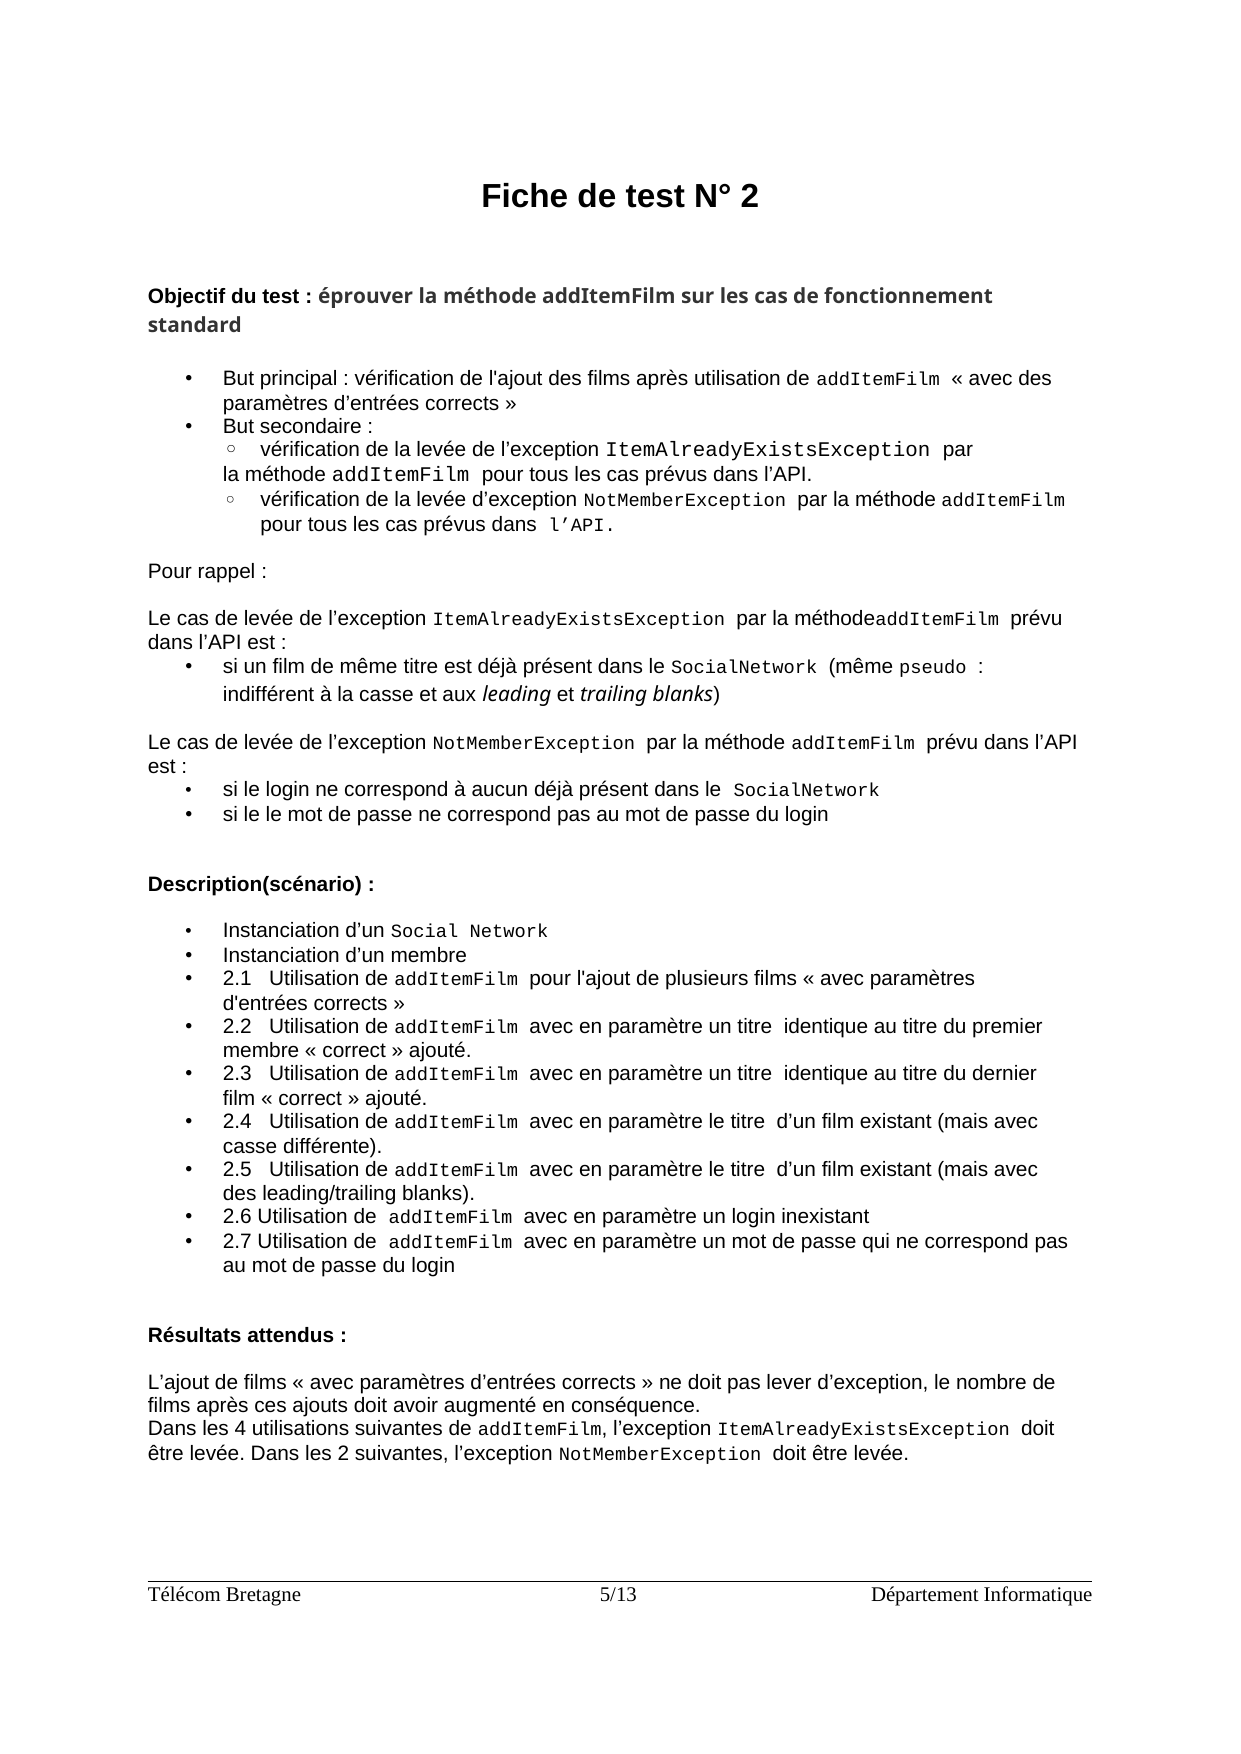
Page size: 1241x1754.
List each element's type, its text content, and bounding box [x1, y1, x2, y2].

list But principal : vérification de l'ajout des films après utilisation de addItemFilm « avec des [185, 367, 1092, 391]
text Objectif du test : éprouver la méthode addItemFilm sur les cas de fonctionnement standard [148, 281, 1092, 338]
list But secondaire : [185, 414, 1092, 438]
list si le le mot de passe ne correspond pas au mot de passe du login [185, 802, 1092, 826]
text Le cas de levée de l’exception ItemAlreadyExistsException par la méthodeaddItemFilm prévu dans l’API est : [148, 606, 1092, 654]
list vérification de la levée de l’exception ItemAlreadyExistsException par [223, 438, 1092, 463]
text Description(scénario) : [148, 872, 1092, 896]
text Résultats attendus : [148, 1324, 1092, 1347]
list 2.7 Utilisation de addItemFilm avec en paramètre un mot de passe qui ne correspond pas au mot de passe du login [185, 1229, 1092, 1277]
list des leading/trailing blanks). [185, 1182, 1092, 1205]
text Dans les 4 utilisations suivantes de addItemFilm, l’exception ItemAlreadyExistsException doit être levée. Dans les 2 suivantes, l’exception NotMemberException doit être levée. [148, 1417, 1092, 1466]
list si le login ne correspond à aucun déjà présent dans le SocialNetwork [185, 778, 1092, 802]
list si un film de même titre est déjà présent dans le SocialNetwork (même pseudo : [185, 654, 1092, 679]
title Fiche de test N° 2 [148, 177, 1092, 214]
list la méthode addItemFilm pour tous les cas prévus dans l’API. [185, 463, 1092, 488]
text L’ajout de films « avec paramètres d’entrées corrects » ne doit pas lever d’exception, le nombre de films après ces ajouts doit avoir augmenté en conséquence. [148, 1370, 1092, 1417]
list film « correct » ajouté. [185, 1086, 1092, 1110]
list 2.6 Utilisation de addItemFilm avec en paramètre un login inexistant [185, 1205, 1092, 1229]
list 2.4 Utilisation de addItemFilm avec en paramètre le titre d’un film existant (mais avec [185, 1110, 1092, 1134]
list membre « correct » ajouté. [185, 1039, 1092, 1062]
list 2.5 Utilisation de addItemFilm avec en paramètre le titre d’un film existant (mais avec [185, 1157, 1092, 1182]
list 2.1 Utilisation de addItemFilm pour l'ajout de plusieurs films « avec paramètres [185, 967, 1092, 991]
list vérification de la levée d’exception NotMemberException par la méthode addItemFilm pour tous les cas prévus dans l’API. [223, 488, 1092, 537]
list d'entrées corrects » [185, 991, 1092, 1014]
list Instanciation d’un Social Network [185, 919, 1092, 943]
list indifférent à la casse et aux leading et trailing blanks) [185, 679, 1092, 707]
text Pour rappel : [148, 560, 1092, 583]
list 2.2 Utilisation de addItemFilm avec en paramètre un titre identique au titre du premier [185, 1014, 1092, 1039]
list Instanciation d’un membre [185, 943, 1092, 967]
list paramètres d’entrées corrects » [185, 391, 1092, 414]
text Le cas de levée de l’exception NotMemberException par la méthode addItemFilm prévu dans l’API est : [148, 730, 1092, 778]
list casse différente). [185, 1134, 1092, 1157]
list 2.3 Utilisation de addItemFilm avec en paramètre un titre identique au titre du dernier [185, 1062, 1092, 1086]
